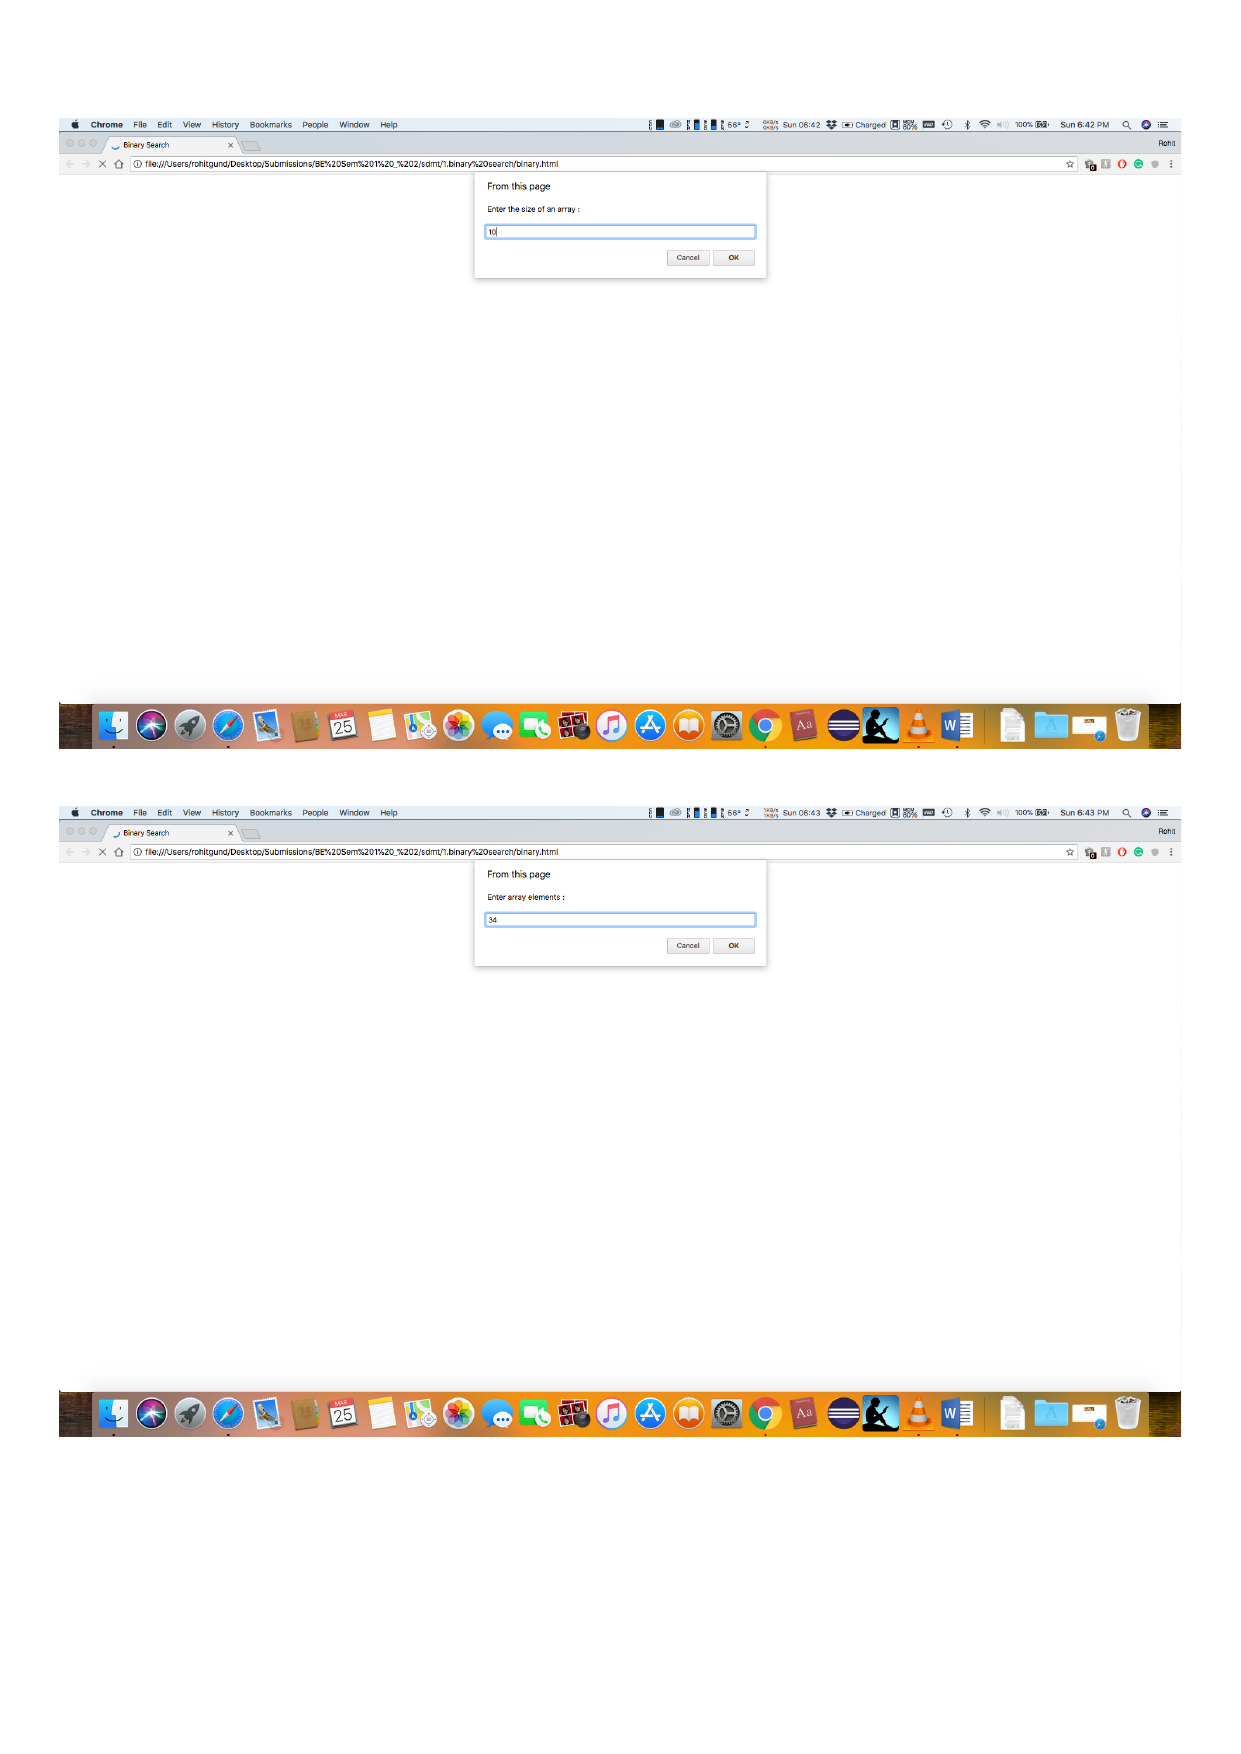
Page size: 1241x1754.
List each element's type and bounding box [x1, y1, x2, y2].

picture [59, 806, 1182, 1437]
picture [59, 118, 1182, 749]
